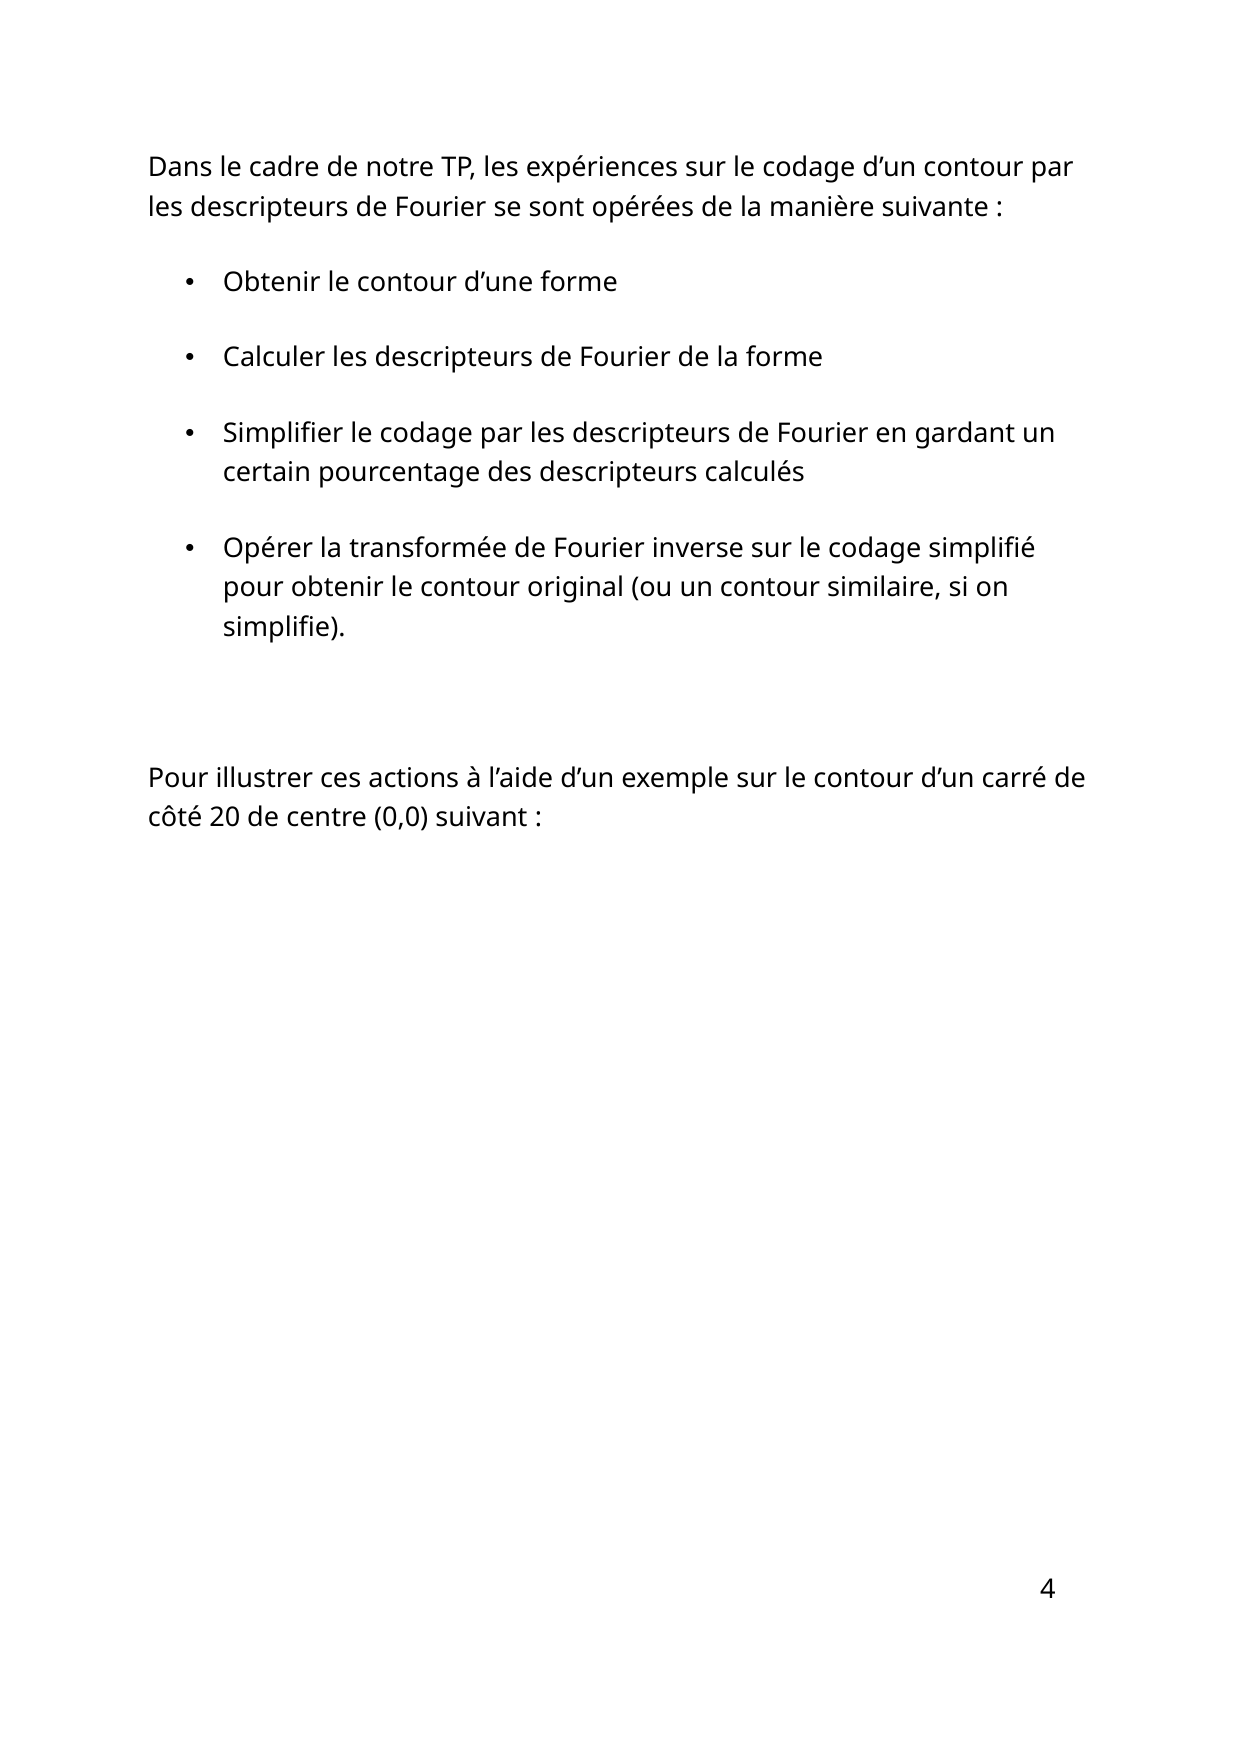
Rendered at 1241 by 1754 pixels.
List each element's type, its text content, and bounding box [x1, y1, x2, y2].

list Calculer les descripteurs de Fourier de la forme [185, 338, 1093, 375]
list Obtenir le contour d’une forme [185, 263, 1093, 299]
text Dans le cadre de notre TP, les expériences sur le codage d’un contour par les descripteurs de Fourier se sont opérées de la manière suivante : [148, 148, 1093, 224]
list Opérer la transformée de Fourier inverse sur le codage simplifié pour obtenir le contour original (ou un contour similaire, si on simplifie). [185, 528, 1093, 644]
text Pour illustrer ces actions à l’aide d’un exemple sur le contour d’un carré de côté 20 de centre (0,0) suivant : [148, 758, 1093, 835]
list Simplifier le codage par les descripteurs de Fourier en gardant un certain pourcentage des descripteurs calculés [185, 413, 1093, 490]
